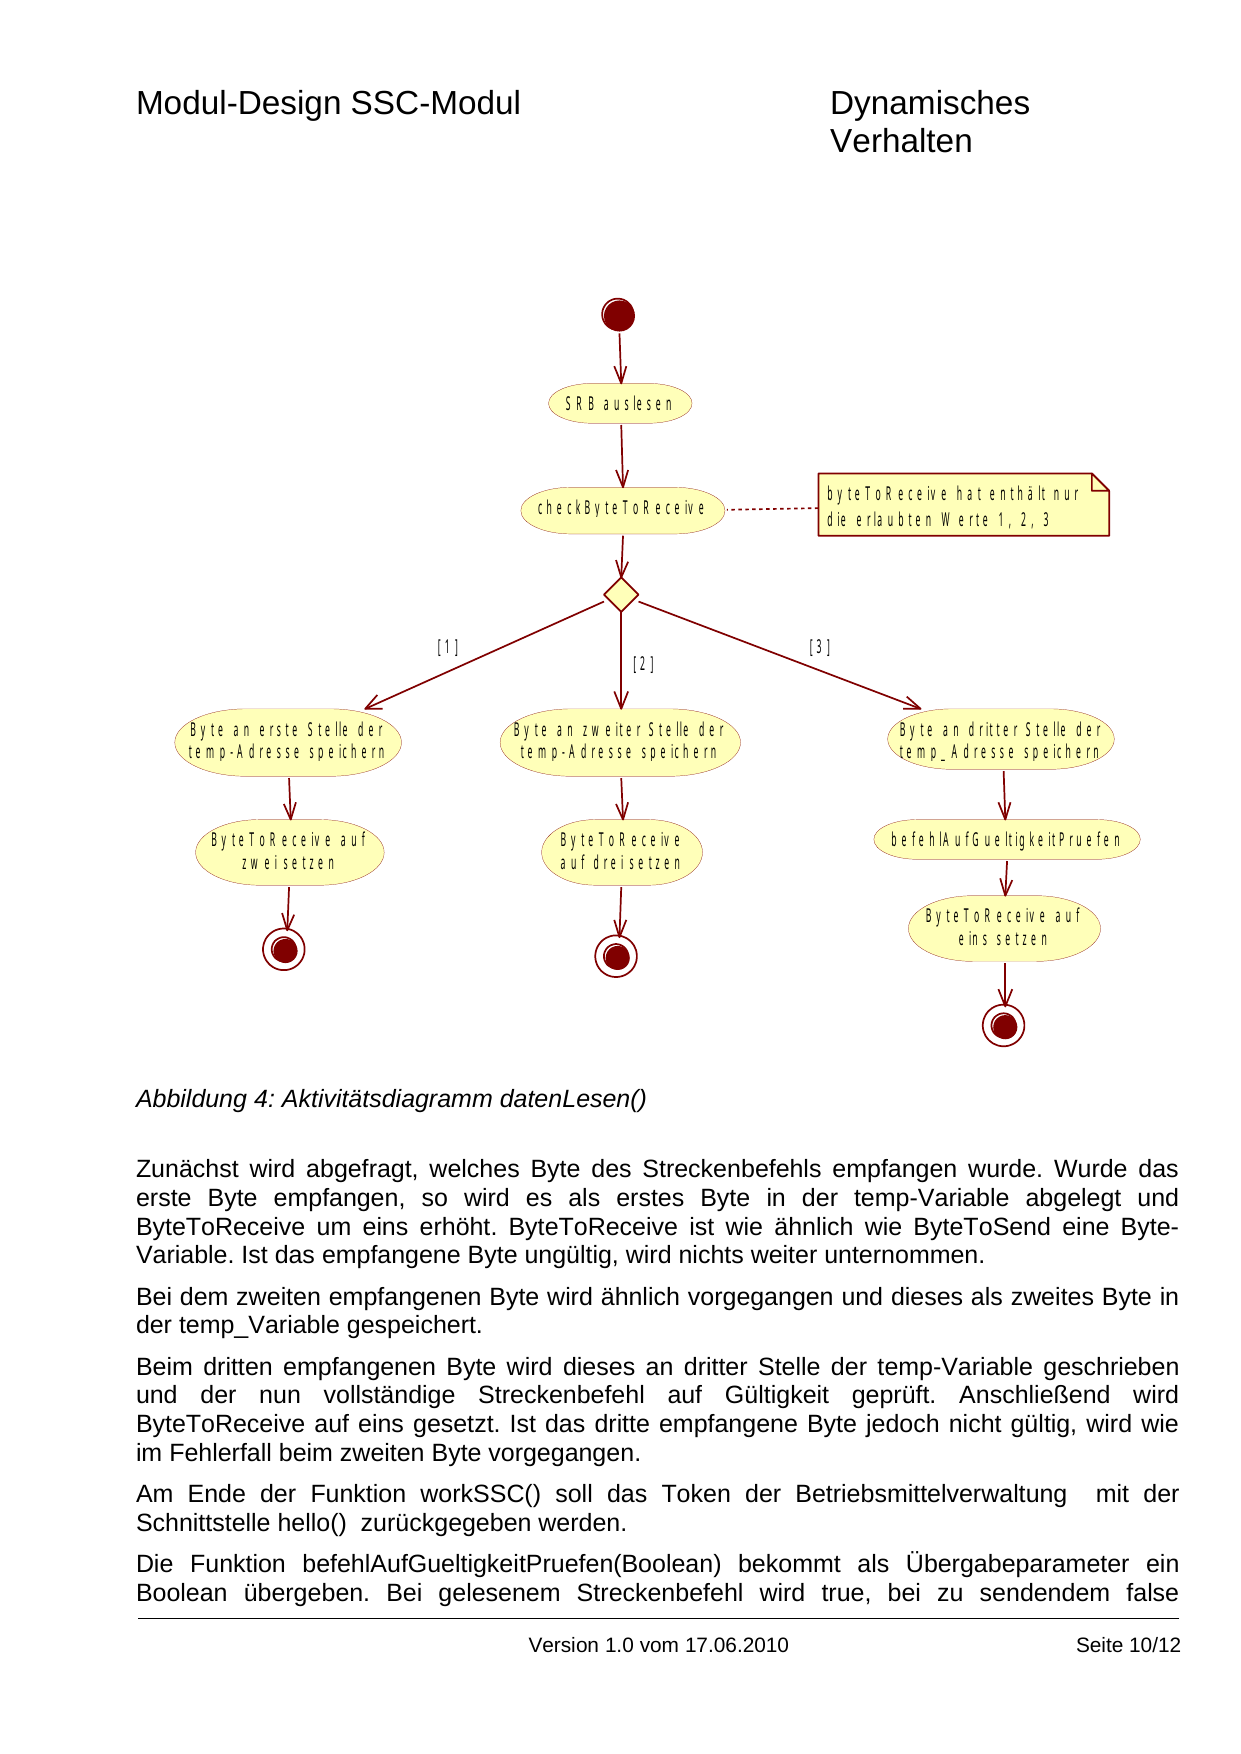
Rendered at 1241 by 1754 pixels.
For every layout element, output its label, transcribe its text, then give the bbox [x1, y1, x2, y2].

text Beim dritten empfangenen Byte wird dieses an dritter Stelle der temp-Variable geschrieben und der nun vollständige Streckenbefehl auf Gültigkeit geprüft. Anschließend wird ByteToReceive auf eins gesetzt. Ist das dritte empfangene Byte jedoch nicht gültig, wird wie im Fehlerfall beim zweiten Byte vorgegangen. [136, 1352, 1181, 1467]
text Bei dem zweiten empfangenen Byte wird ähnlich vorgegangen und dieses als zweites Byte in der temp_Variable gespeichert. [136, 1282, 1181, 1339]
text Am Ende der Funktion workSSC() soll das Token der Betriebsmittelverwaltung mit der Schnittstelle hello() zurückgegeben werden. [136, 1479, 1181, 1537]
text Zunächst wird abgefragt, welches Byte des Streckenbefehls empfangen wurde. Wurde das erste Byte empfangen, so wird es als erstes Byte in der temp-Variable abgelegt und ByteToReceive um eins erhöht. ByteToReceive ist wie ähnlich wie ByteToSend eine Byte-Variable. Ist das empfangene Byte ungültig, wird nichts weiter unternommen. [136, 1154, 1181, 1269]
text Die Funktion befehlAufGueltigkeitPruefen(Boolean) bekommt als Übergabeparameter ein Boolean übergeben. Bei gelesenem Streckenbefehl wird true, bei zu sendendem false übergeben. Bei gelesenem Streckenbefehl wird dieser nach Validierung in den Shared Memory geschrieben. [136, 1549, 1181, 1607]
text Abbildung 4: Aktivitätsdiagramm datenLesen() [136, 278, 1181, 1113]
